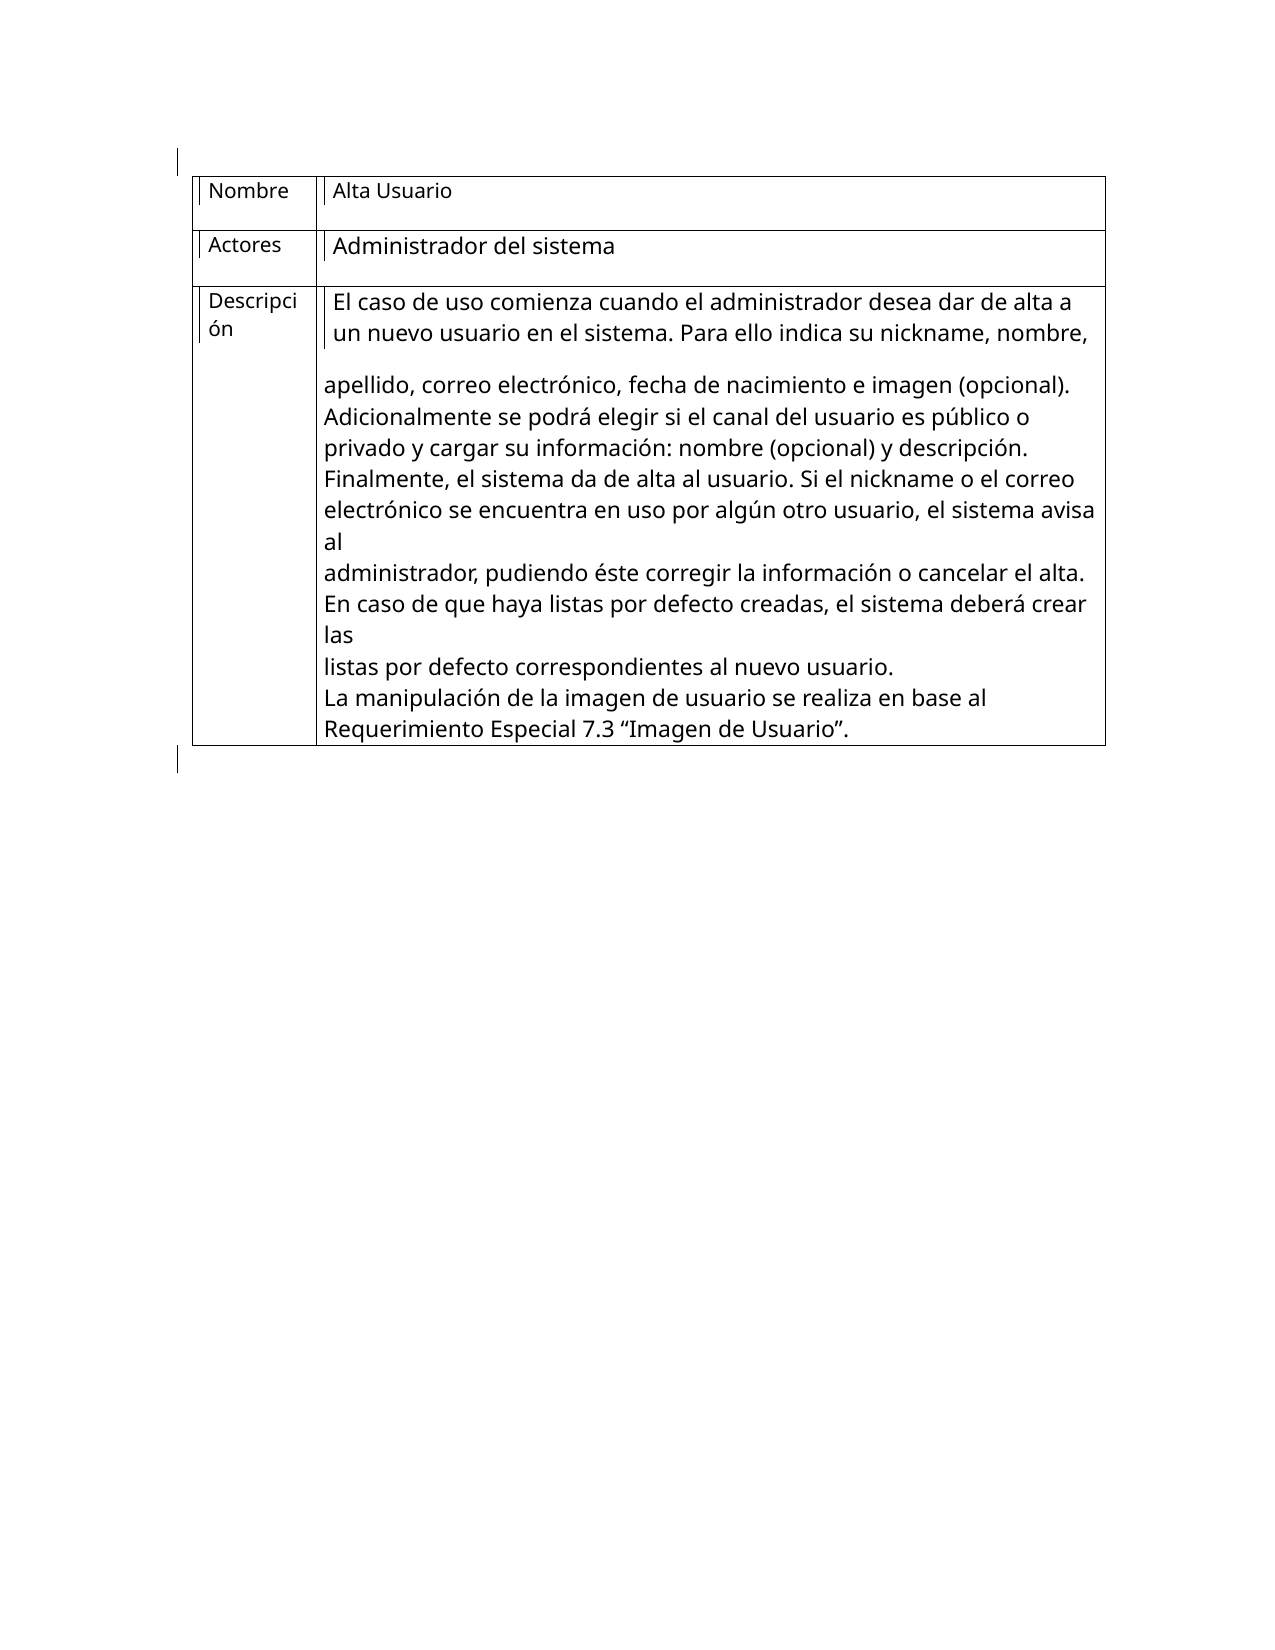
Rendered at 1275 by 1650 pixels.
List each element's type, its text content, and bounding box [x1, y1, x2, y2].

table_cell Actores [193, 231, 316, 286]
table_header Nombre [193, 177, 316, 229]
table_cell Descripción [193, 287, 316, 744]
table_header Alta Usuario [317, 177, 1105, 229]
table_cell El caso de uso comienza cuando el administrador desea dar de alta a un nuevo usuario en el sistema. Para ello indica su nickname, nombre, apellido, correo electrónico, fecha de nacimiento e imagen (opcional). Adicionalmente se podrá elegir si el canal del usuario es público o privado y cargar su información: nombre (opcional) y descripción. Finalmente, el sistema da de alta al usuario. Si el nickname o el correo electrónico se encuentra en uso por algún otro usuario, el sistema avisa al administrador, pudiendo éste corregir la información o cancelar el alta. En caso de que haya listas por defecto creadas, el sistema deberá crear las listas por defecto correspondientes al nuevo usuario. La manipulación de la imagen de usuario se realiza en base al Requerimiento Especial 7.3 “Imagen de Usuario”. [317, 287, 1105, 744]
table_cell Administrador del sistema [317, 231, 1105, 286]
